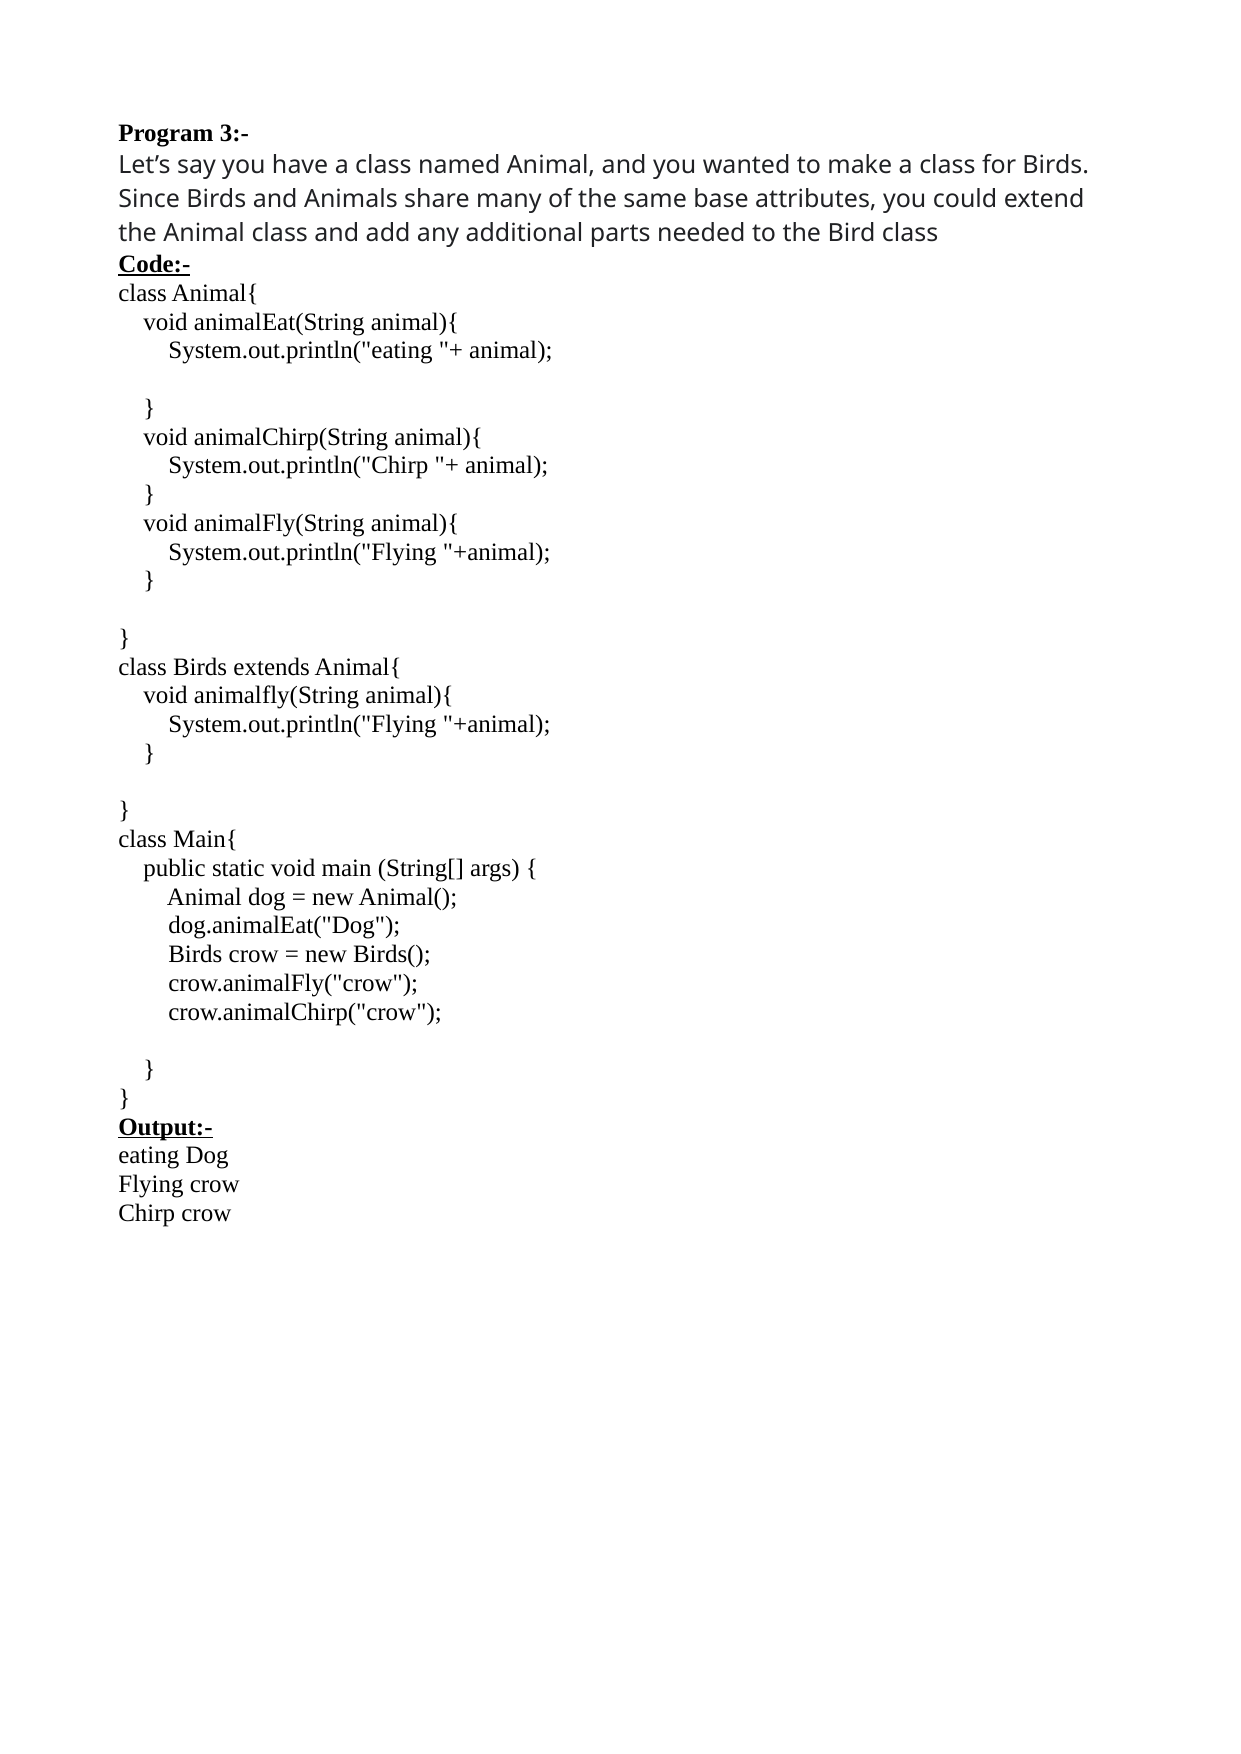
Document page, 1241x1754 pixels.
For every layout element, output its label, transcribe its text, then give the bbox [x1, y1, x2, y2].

text } [118, 623, 1122, 652]
text System.out.println("Chirp "+ animal); [118, 450, 1122, 479]
text class Main{ [118, 824, 1122, 853]
text Program 3:- [118, 118, 1122, 147]
text public static void main (String[] args) { [118, 853, 1122, 882]
text Code:- [118, 249, 1122, 278]
text Chirp crow [118, 1198, 1122, 1227]
text System.out.println("Flying "+animal); [118, 709, 1122, 738]
text Flying crow [118, 1169, 1122, 1198]
text } [118, 738, 1122, 767]
text } [118, 565, 1122, 594]
text void animalChirp(String animal){ [118, 422, 1122, 450]
text System.out.println("Flying "+animal); [118, 537, 1122, 565]
text void animalFly(String animal){ [118, 508, 1122, 537]
text Animal dog = new Animal(); [118, 882, 1122, 910]
text void animalfly(String animal){ [118, 680, 1122, 709]
text Let’s say you have a class named Animal, and you wanted to make a class for Birds. Since Birds and Animals share many of the same base attributes, you could extend the Animal class and add any additional parts needed to the Bird class [118, 147, 1122, 249]
text void animalEat(String animal){ [118, 307, 1122, 335]
text eating Dog [118, 1140, 1122, 1169]
text } [118, 1083, 1122, 1112]
text crow.animalChirp("crow"); [118, 997, 1122, 1025]
text } [118, 1054, 1122, 1083]
text class Animal{ [118, 278, 1122, 307]
text } [118, 479, 1122, 508]
text Output:- [118, 1112, 1122, 1140]
text dog.animalEat("Dog"); [118, 910, 1122, 939]
text } [118, 393, 1122, 422]
text crow.animalFly("crow"); [118, 968, 1122, 997]
text } [118, 795, 1122, 824]
text class Birds extends Animal{ [118, 652, 1122, 680]
text Birds crow = new Birds(); [118, 939, 1122, 968]
text System.out.println("eating "+ animal); [118, 335, 1122, 364]
